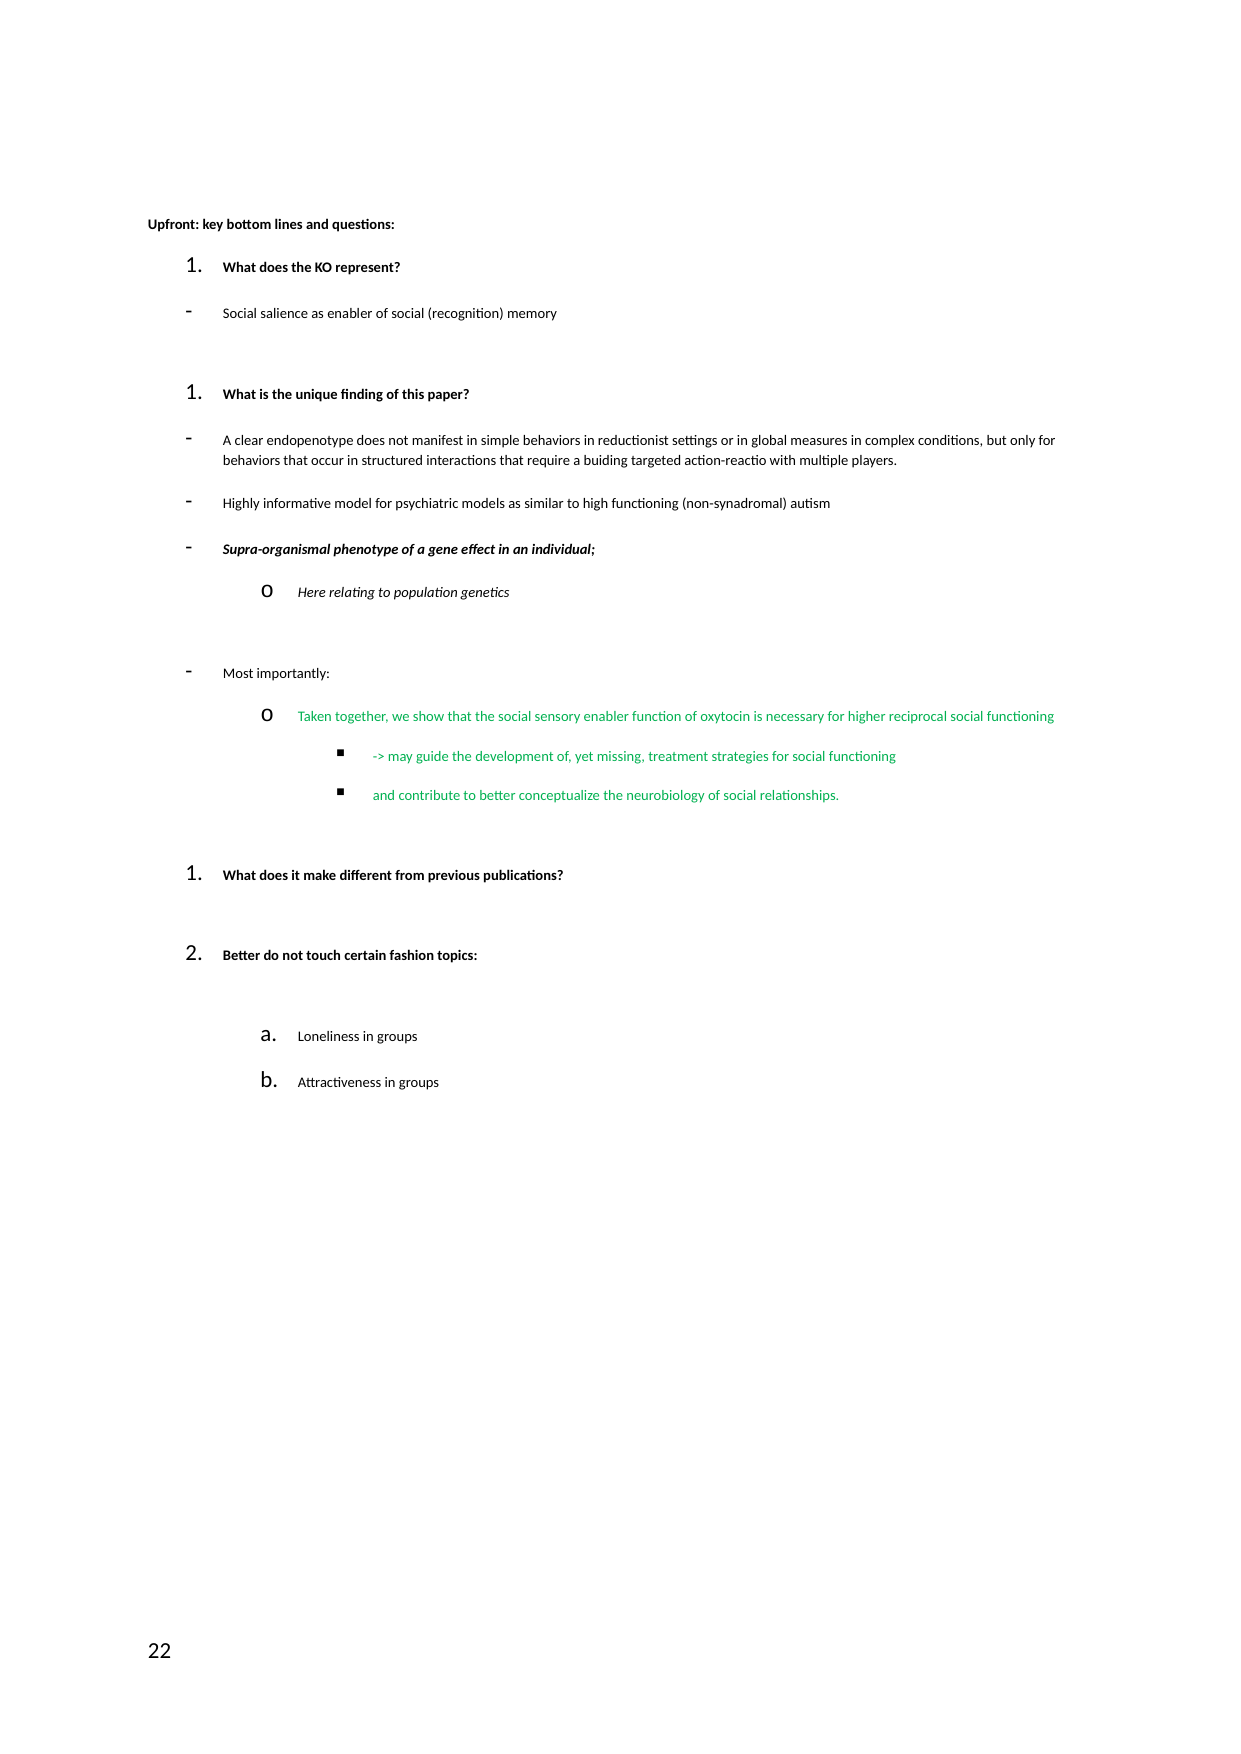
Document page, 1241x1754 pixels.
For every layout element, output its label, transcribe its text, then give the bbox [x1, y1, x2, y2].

list A clear endopenotype does not manifest in simple behaviors in reductionist settings or in global measures in complex conditions, but only for behaviors that occur in structured interactions that require a buiding targeted action-reactio with multiple players. [185, 423, 1093, 469]
list Here relating to population genetics [260, 578, 1093, 604]
list What is the unique finding of this paper? [185, 377, 1093, 405]
list Social salience as enabler of social (recognition) memory [185, 296, 1093, 324]
list Supra-organismal phenotype of a gene effect in an individual; [185, 532, 1093, 560]
list What does the KO represent? [185, 251, 1093, 278]
list Taken together, we show that the social sensory enabler function of oxytocin is necessary for higher reciprocal social functioning [260, 702, 1093, 728]
list Better do not touch certain fashion topics: [185, 938, 1093, 967]
list Most importantly: [185, 657, 1093, 685]
list -> may guide the development of, yet missing, treatment strategies for social functioning [335, 746, 1093, 767]
list Attractiveness in groups [260, 1065, 1093, 1093]
list Loneliness in groups [260, 1019, 1093, 1047]
list What does it make different from previous publications? [185, 858, 1093, 886]
text Upfront: key bottom lines and questions: [148, 215, 1093, 233]
list Highly informative model for psychiatric models as similar to high functioning (non-synadromal) autism [185, 487, 1093, 514]
list and contribute to better conceptualize the neurobiology of social relationships. [335, 784, 1093, 805]
